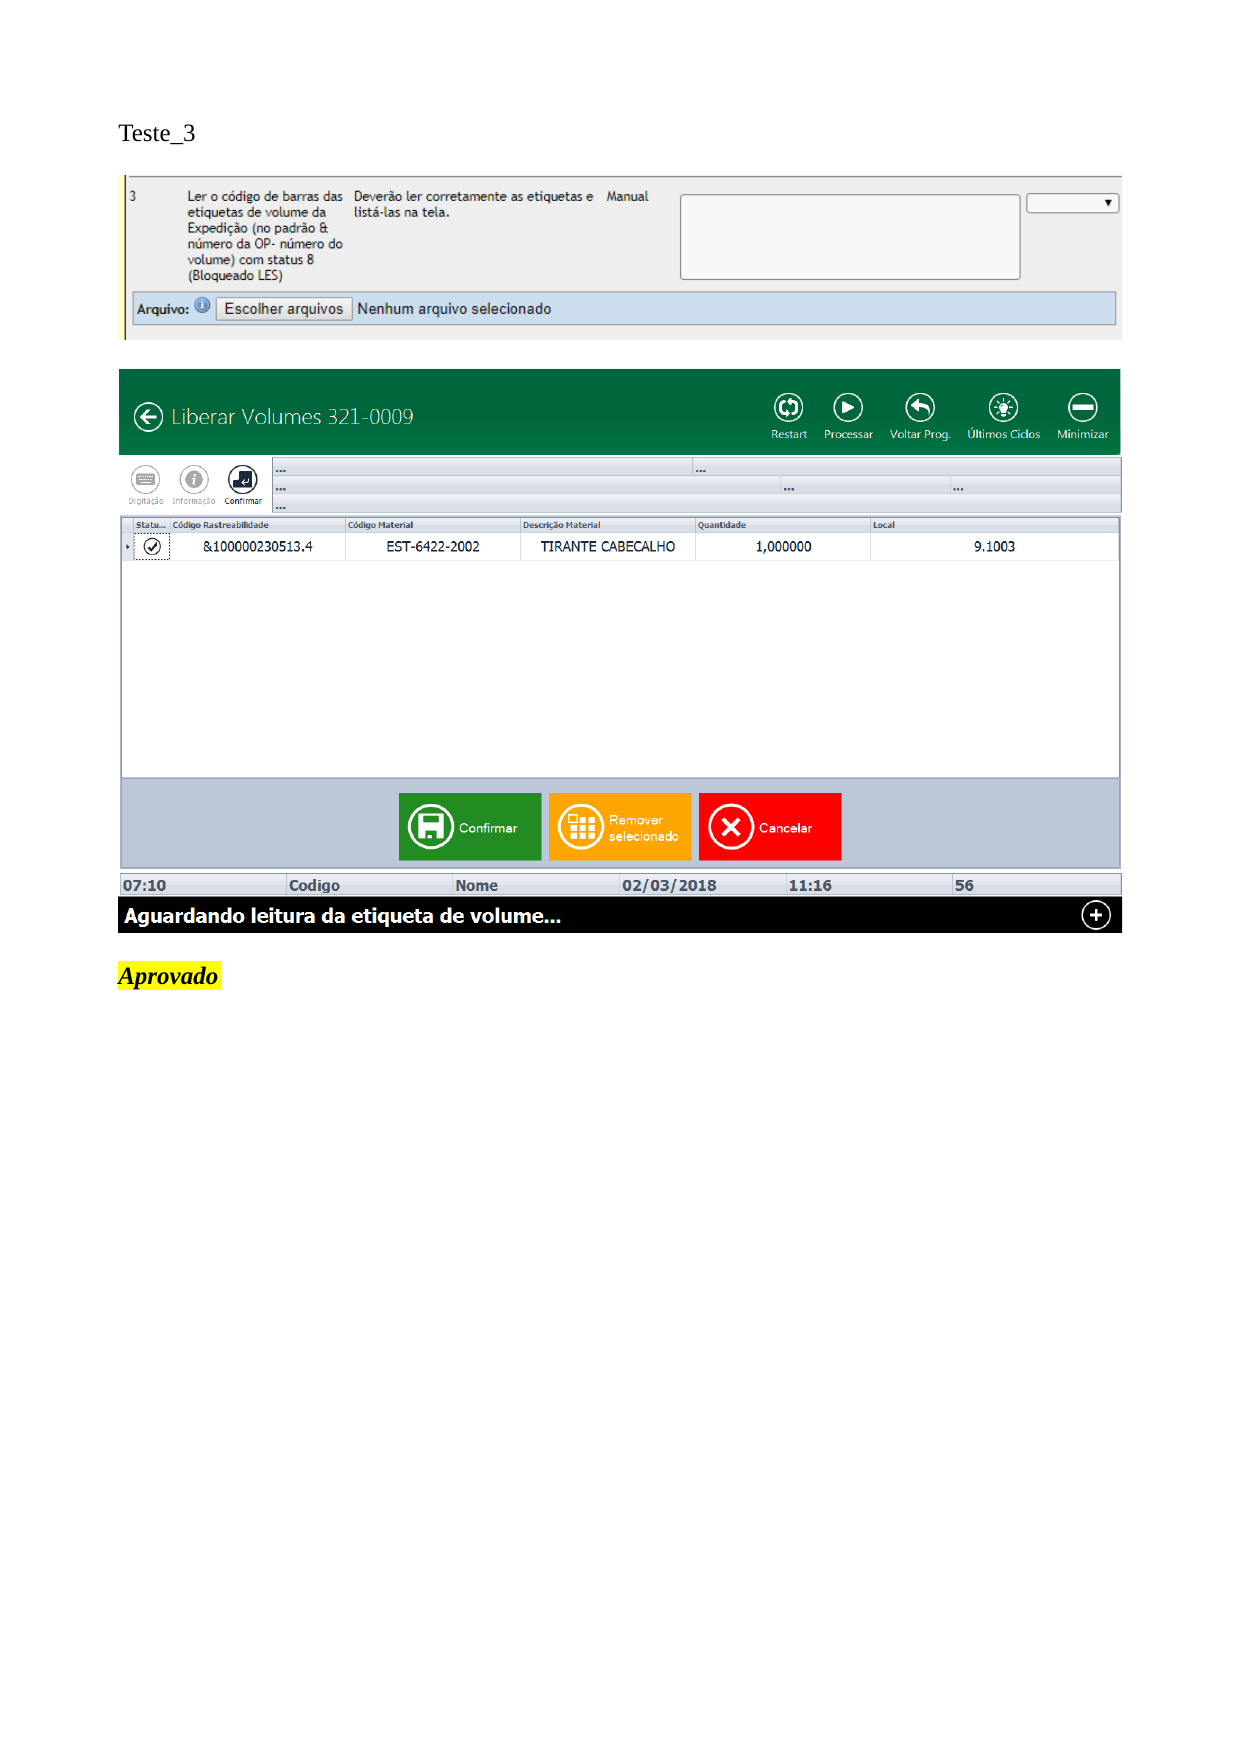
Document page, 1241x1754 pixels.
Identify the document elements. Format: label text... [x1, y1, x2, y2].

picture [118, 368, 1123, 933]
picture [118, 175, 1123, 340]
text Teste_3 [118, 118, 1122, 147]
text Aprovado [118, 961, 1122, 990]
